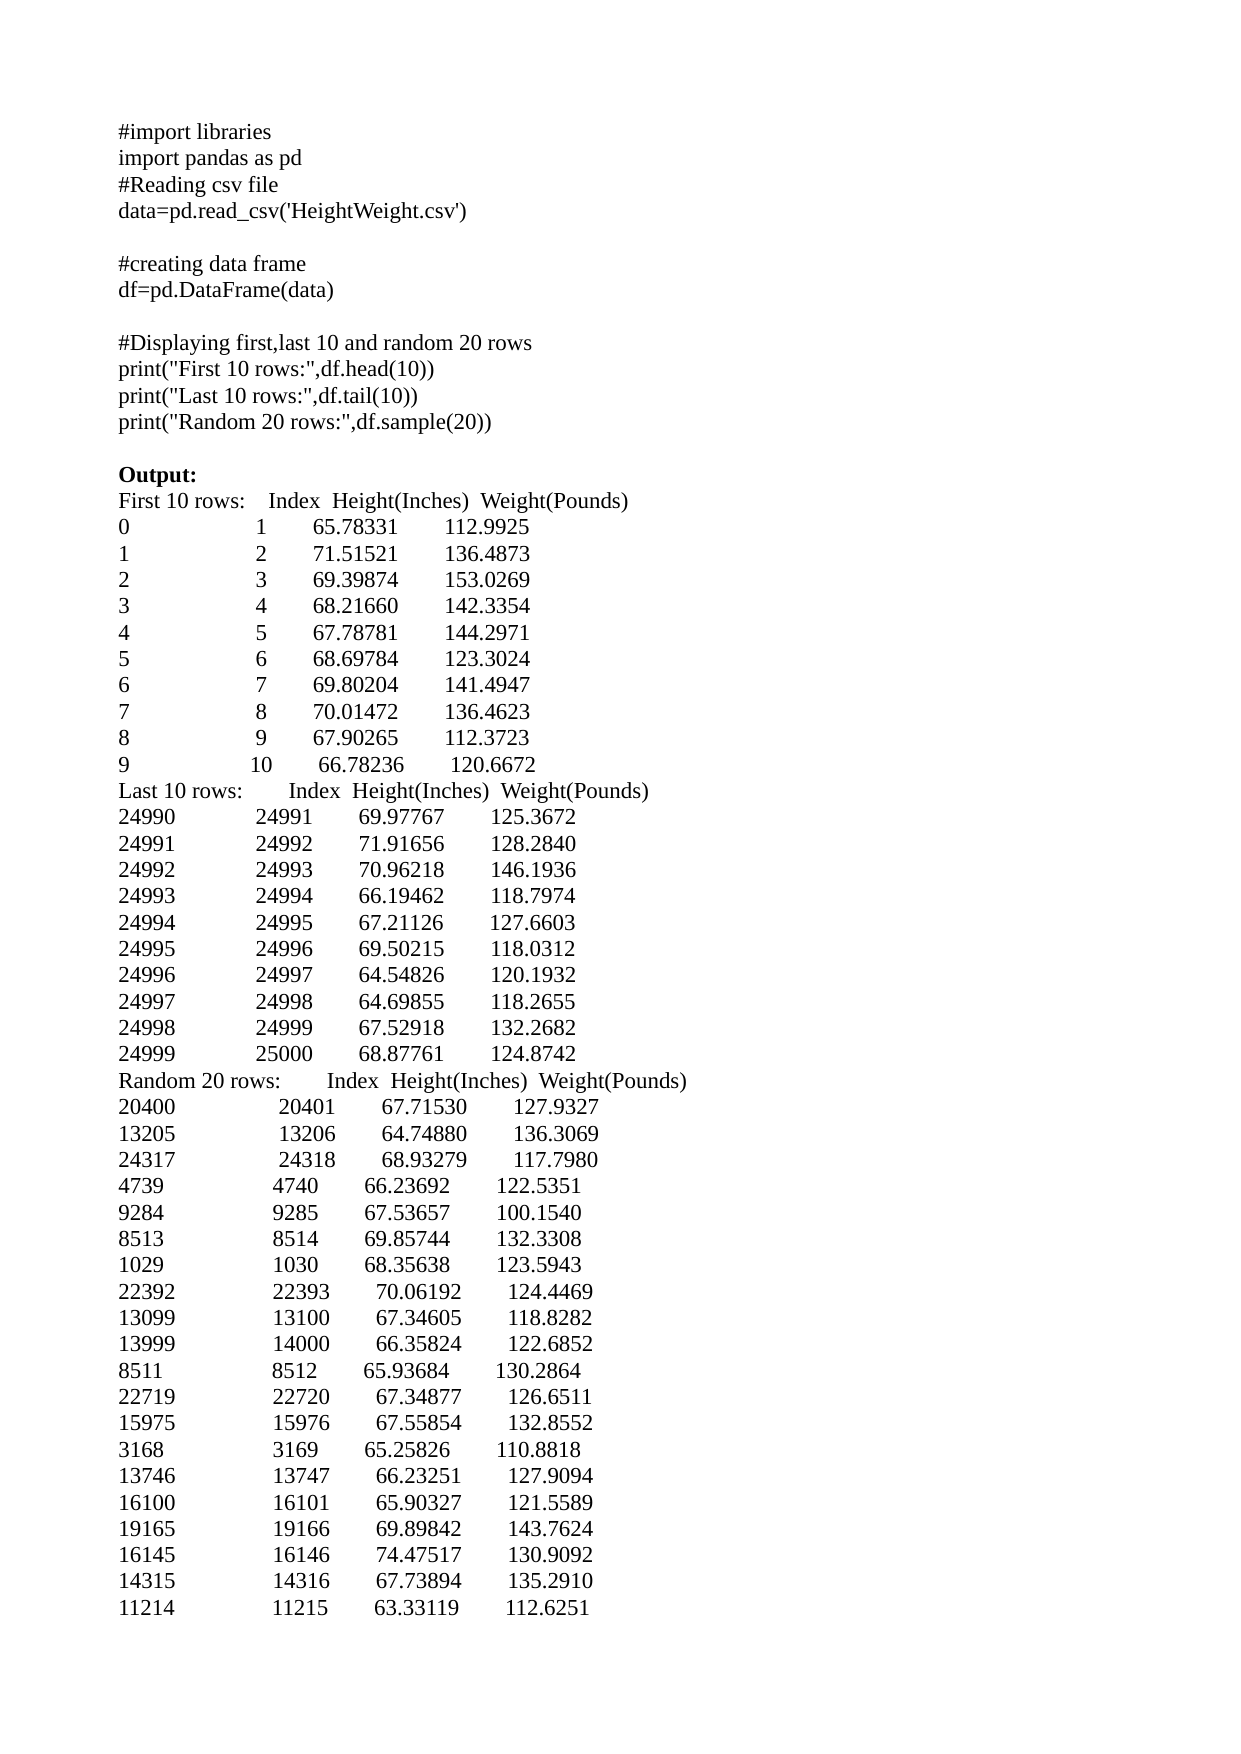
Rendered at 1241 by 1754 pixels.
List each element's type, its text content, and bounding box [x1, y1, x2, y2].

text 5 6 68.69784 123.3024 [118, 645, 1122, 672]
text 24992 24993 70.96218 146.1936 [118, 856, 1122, 882]
text 24994 24995 67.21126 127.6603 [118, 909, 1122, 935]
text 16145 16146 74.47517 130.9092 [118, 1541, 1122, 1568]
text #creating data frame [118, 250, 1122, 276]
text Last 10 rows: Index Height(Inches) Weight(Pounds) [118, 777, 1122, 803]
text First 10 rows: Index Height(Inches) Weight(Pounds) [118, 487, 1122, 513]
text 16100 16101 65.90327 121.5589 [118, 1488, 1122, 1515]
text 22392 22393 70.06192 124.4469 [118, 1278, 1122, 1304]
text Random 20 rows: Index Height(Inches) Weight(Pounds) [118, 1067, 1122, 1093]
text 4739 4740 66.23692 122.5351 [118, 1172, 1122, 1199]
text 4 5 67.78781 144.2971 [118, 619, 1122, 645]
text 24993 24994 66.19462 118.7974 [118, 882, 1122, 909]
text 20400 20401 67.71530 127.9327 [118, 1093, 1122, 1119]
text 24991 24992 71.91656 128.2840 [118, 830, 1122, 856]
text 11214 11215 63.33119 112.6251 [118, 1594, 1122, 1620]
text 13999 14000 66.35824 122.6852 [118, 1330, 1122, 1357]
text 13746 13747 66.23251 127.9094 [118, 1462, 1122, 1488]
text 7 8 70.01472 136.4623 [118, 698, 1122, 724]
text 24995 24996 69.50215 118.0312 [118, 935, 1122, 961]
text 24996 24997 64.54826 120.1932 [118, 961, 1122, 988]
text 3168 3169 65.25826 110.8818 [118, 1436, 1122, 1462]
text 1029 1030 68.35638 123.5943 [118, 1251, 1122, 1278]
text 6 7 69.80204 141.4947 [118, 672, 1122, 698]
text 19165 19166 69.89842 143.7624 [118, 1515, 1122, 1541]
text import pandas as pd [118, 144, 1122, 171]
text 24997 24998 64.69855 118.2655 [118, 988, 1122, 1014]
text 1 2 71.51521 136.4873 [118, 540, 1122, 566]
text Output: [118, 461, 1122, 487]
text 13099 13100 67.34605 118.8282 [118, 1304, 1122, 1330]
text 9 10 66.78236 120.6672 [118, 751, 1122, 777]
text 24990 24991 69.97767 125.3672 [118, 803, 1122, 830]
text df=pd.DataFrame(data) [118, 276, 1122, 303]
text print("Random 20 rows:",df.sample(20)) [118, 408, 1122, 434]
text 8 9 67.90265 112.3723 [118, 724, 1122, 751]
text print("Last 10 rows:",df.tail(10)) [118, 382, 1122, 408]
text #Reading csv file [118, 171, 1122, 197]
text 24998 24999 67.52918 132.2682 [118, 1014, 1122, 1041]
text 3 4 68.21660 142.3354 [118, 592, 1122, 619]
text 24317 24318 68.93279 117.7980 [118, 1146, 1122, 1172]
text 15975 15976 67.55854 132.8552 [118, 1409, 1122, 1436]
text 24999 25000 68.87761 124.8742 [118, 1041, 1122, 1067]
text #import libraries [118, 118, 1122, 144]
text 8511 8512 65.93684 130.2864 [118, 1357, 1122, 1383]
text 13205 13206 64.74880 136.3069 [118, 1119, 1122, 1146]
text 0 1 65.78331 112.9925 [118, 513, 1122, 540]
text data=pd.read_csv('HeightWeight.csv') [118, 197, 1122, 223]
text #Displaying first,last 10 and random 20 rows [118, 329, 1122, 355]
text 22719 22720 67.34877 126.6511 [118, 1383, 1122, 1409]
text 8513 8514 69.85744 132.3308 [118, 1225, 1122, 1251]
text 9284 9285 67.53657 100.1540 [118, 1199, 1122, 1225]
text print("First 10 rows:",df.head(10)) [118, 355, 1122, 382]
text 2 3 69.39874 153.0269 [118, 566, 1122, 592]
text 14315 14316 67.73894 135.2910 [118, 1568, 1122, 1594]
